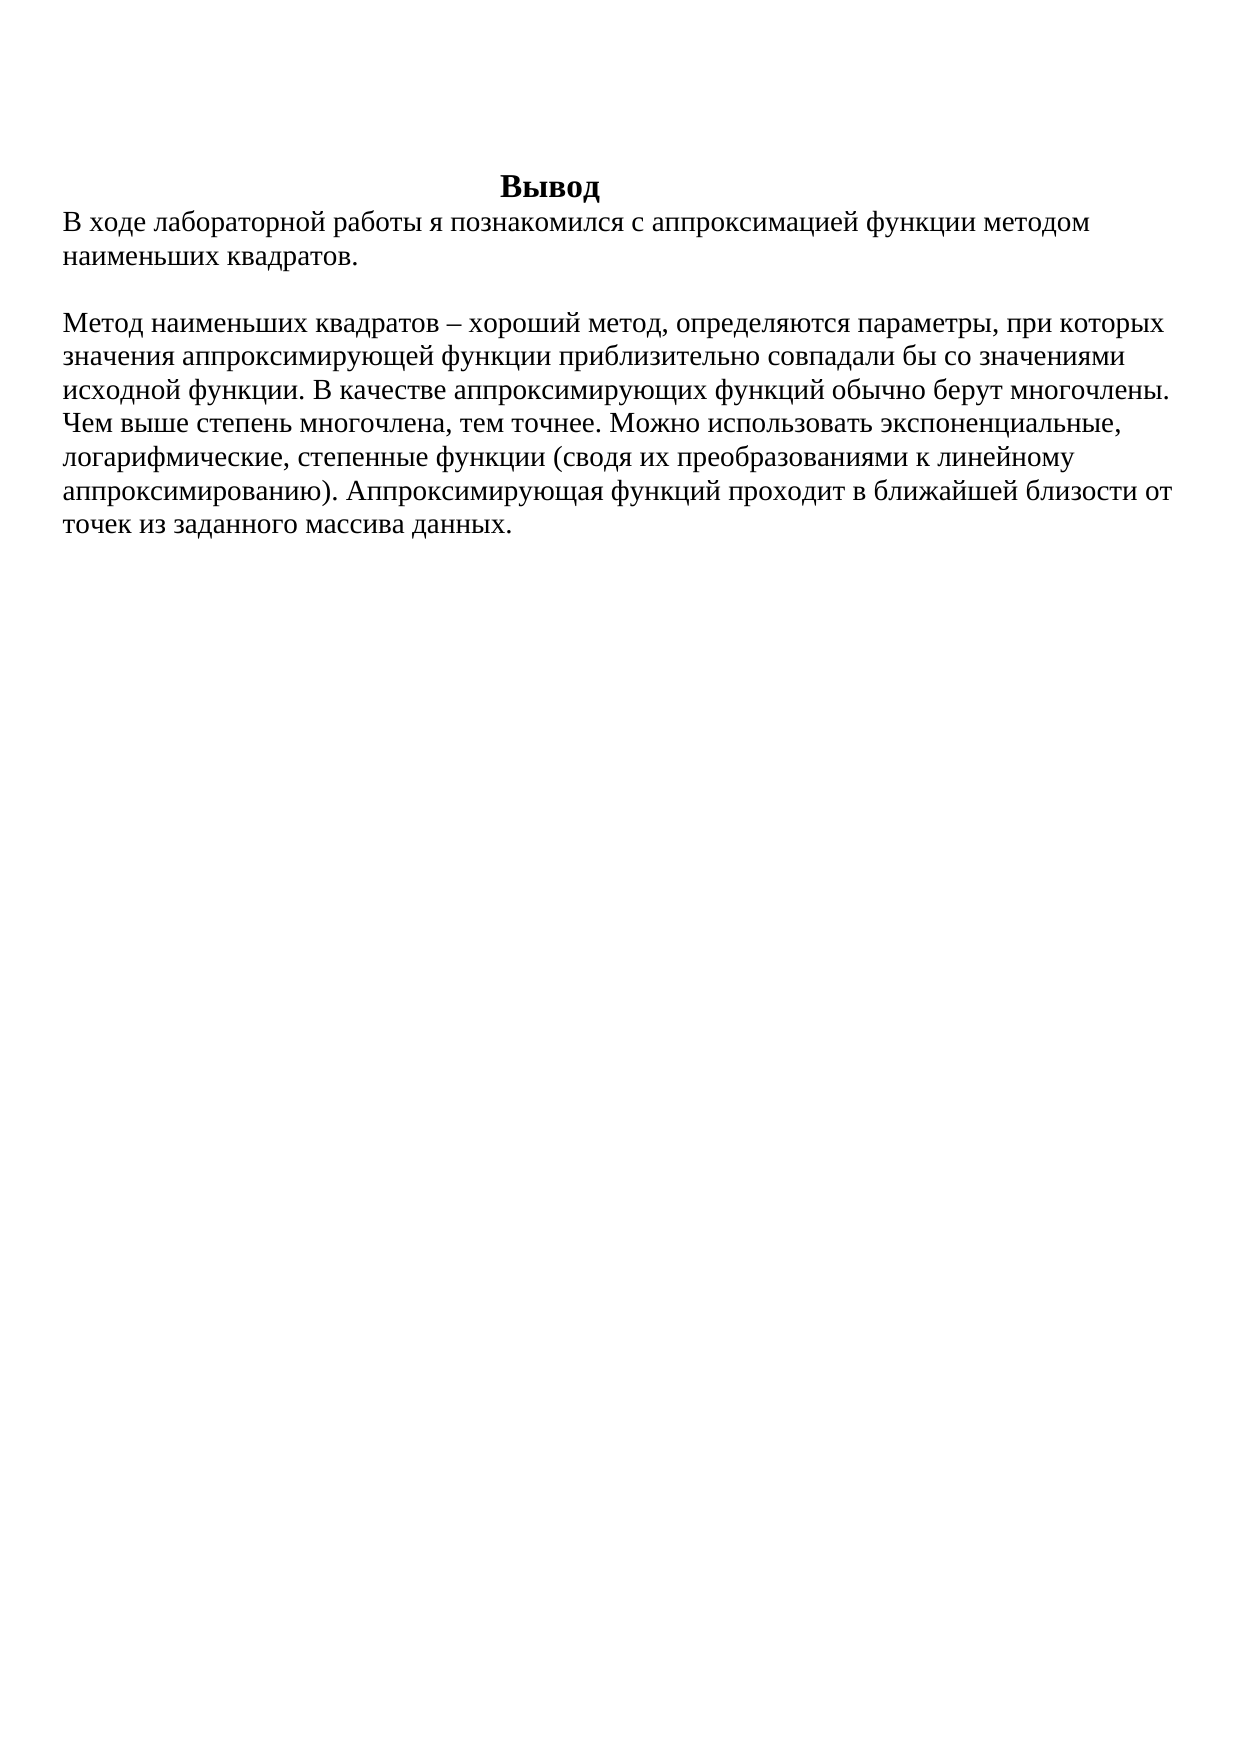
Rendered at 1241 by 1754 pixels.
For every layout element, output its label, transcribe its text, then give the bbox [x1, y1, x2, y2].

subtitle Вывод [62, 166, 1037, 204]
text В ходе лабораторной работы я познакомился с аппроксимацией функции методом наименьших квадратов. [62, 204, 1178, 271]
text Метод наименьших квадратов – хороший метод, определяются параметры, при которых значения аппроксимирующей функции приблизительно совпадали бы со значениями исходной функции. В качестве аппроксимирующих функций обычно берут многочлены. Чем выше степень многочлена, тем точнее. Можно использовать экспоненциальные, логарифмические, степенные функции (сводя их преобразованиями к линейному аппроксимированию). Аппроксимирующая функций проходит в ближайшей близости от точек из заданного массива данных. [62, 305, 1178, 540]
